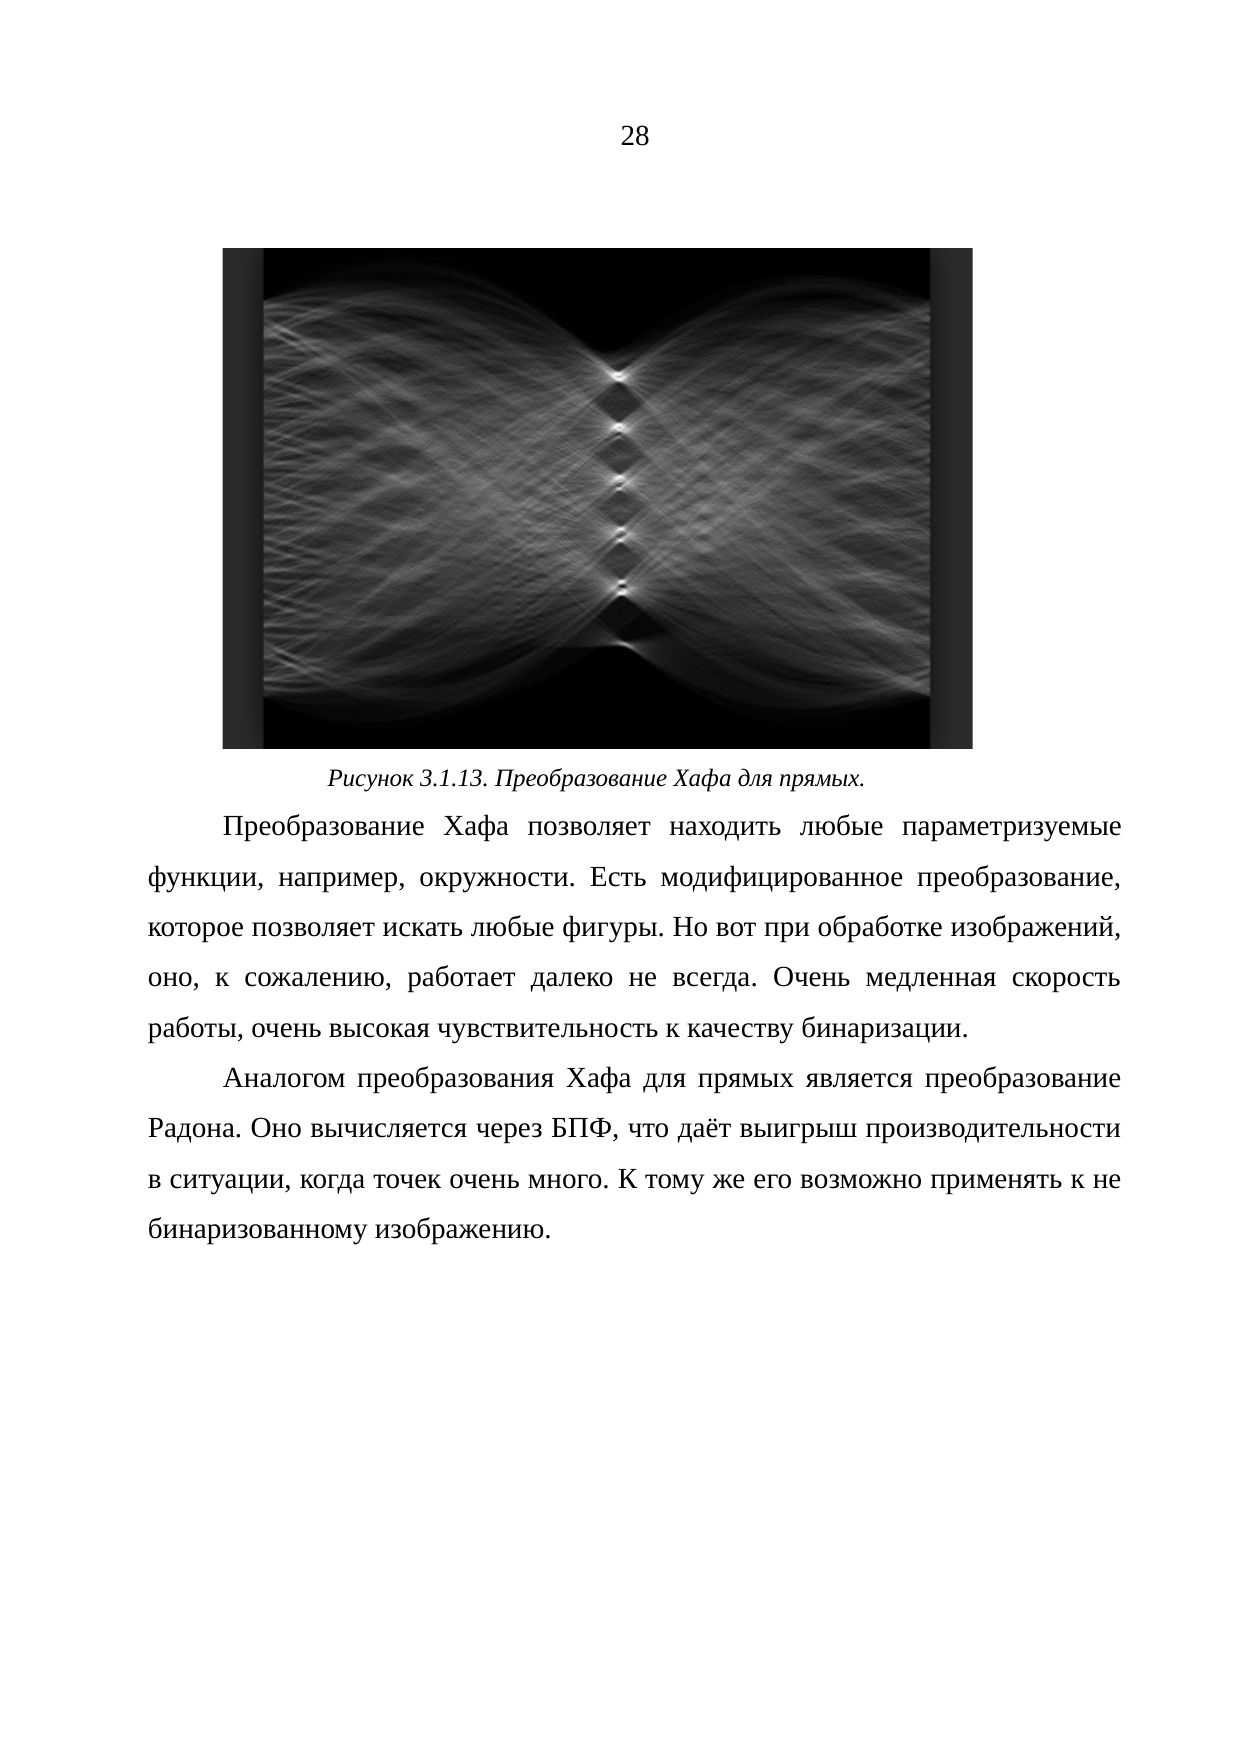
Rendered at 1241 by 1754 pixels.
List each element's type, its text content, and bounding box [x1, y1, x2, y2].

text Аналогом преобразования Хафа для прямых является преобразование Радона. Оно вычисляется через БПФ, что даёт выигрыш производительности в ситуации, когда точек очень много. К тому же его возможно применять к не бинаризованному изображению. [148, 1060, 1122, 1244]
text Преобразование Хафа позволяет находить любые параметризуемые функции, например, окружности. Есть модифицированное преобразование, которое позволяет искать любые фигуры. Но вот при обработке изображений, оно, к сожалению, работает далеко не всегда. Очень медленная скорость работы, очень высокая чувствительность к качеству бинаризации. [148, 808, 1122, 1043]
text Рисунок 3.1.13. Преобразование Хафа для прямых. [223, 749, 973, 792]
picture [222, 248, 973, 749]
